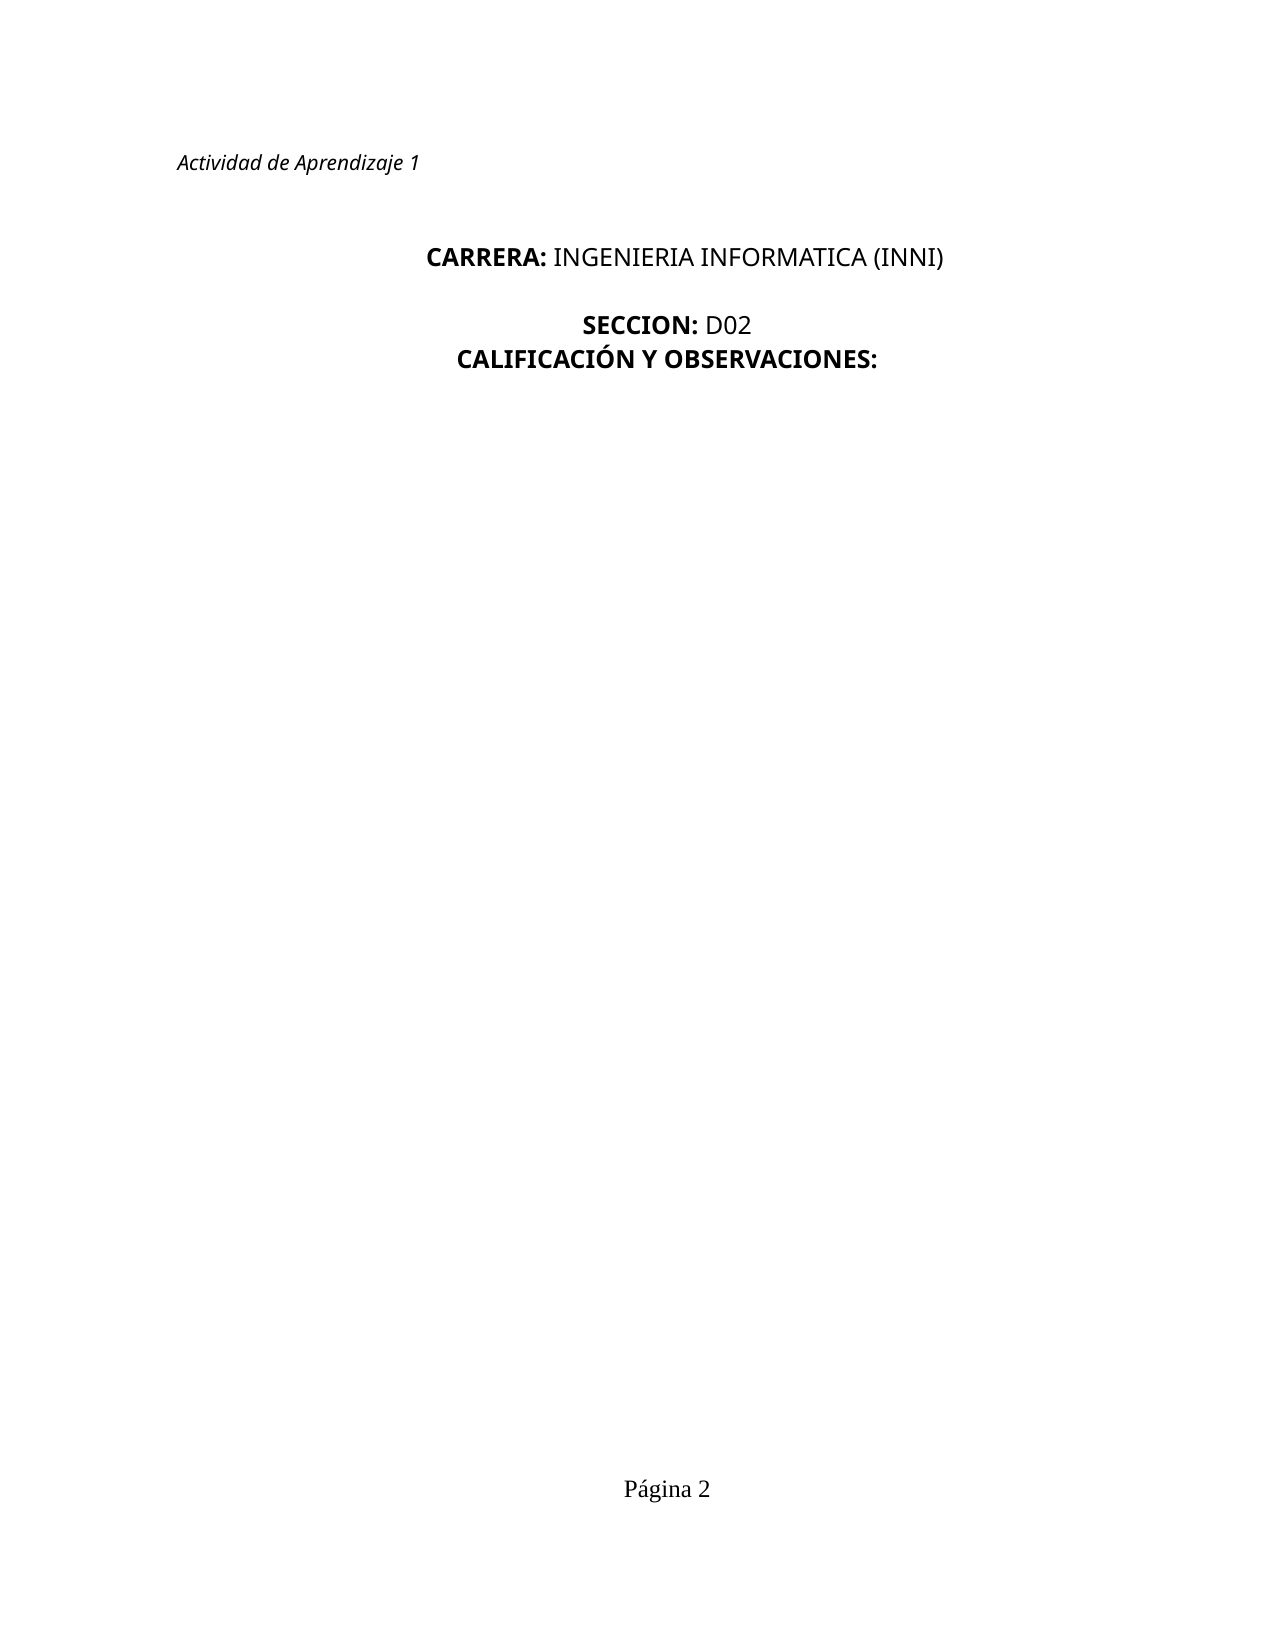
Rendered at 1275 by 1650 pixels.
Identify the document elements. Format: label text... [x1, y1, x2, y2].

text CARRERA: INGENIERIA INFORMATICA (INNI) [177, 239, 1157, 274]
text SECCION: D02 CALIFICACIÓN Y OBSERVACIONES: [177, 274, 1157, 376]
